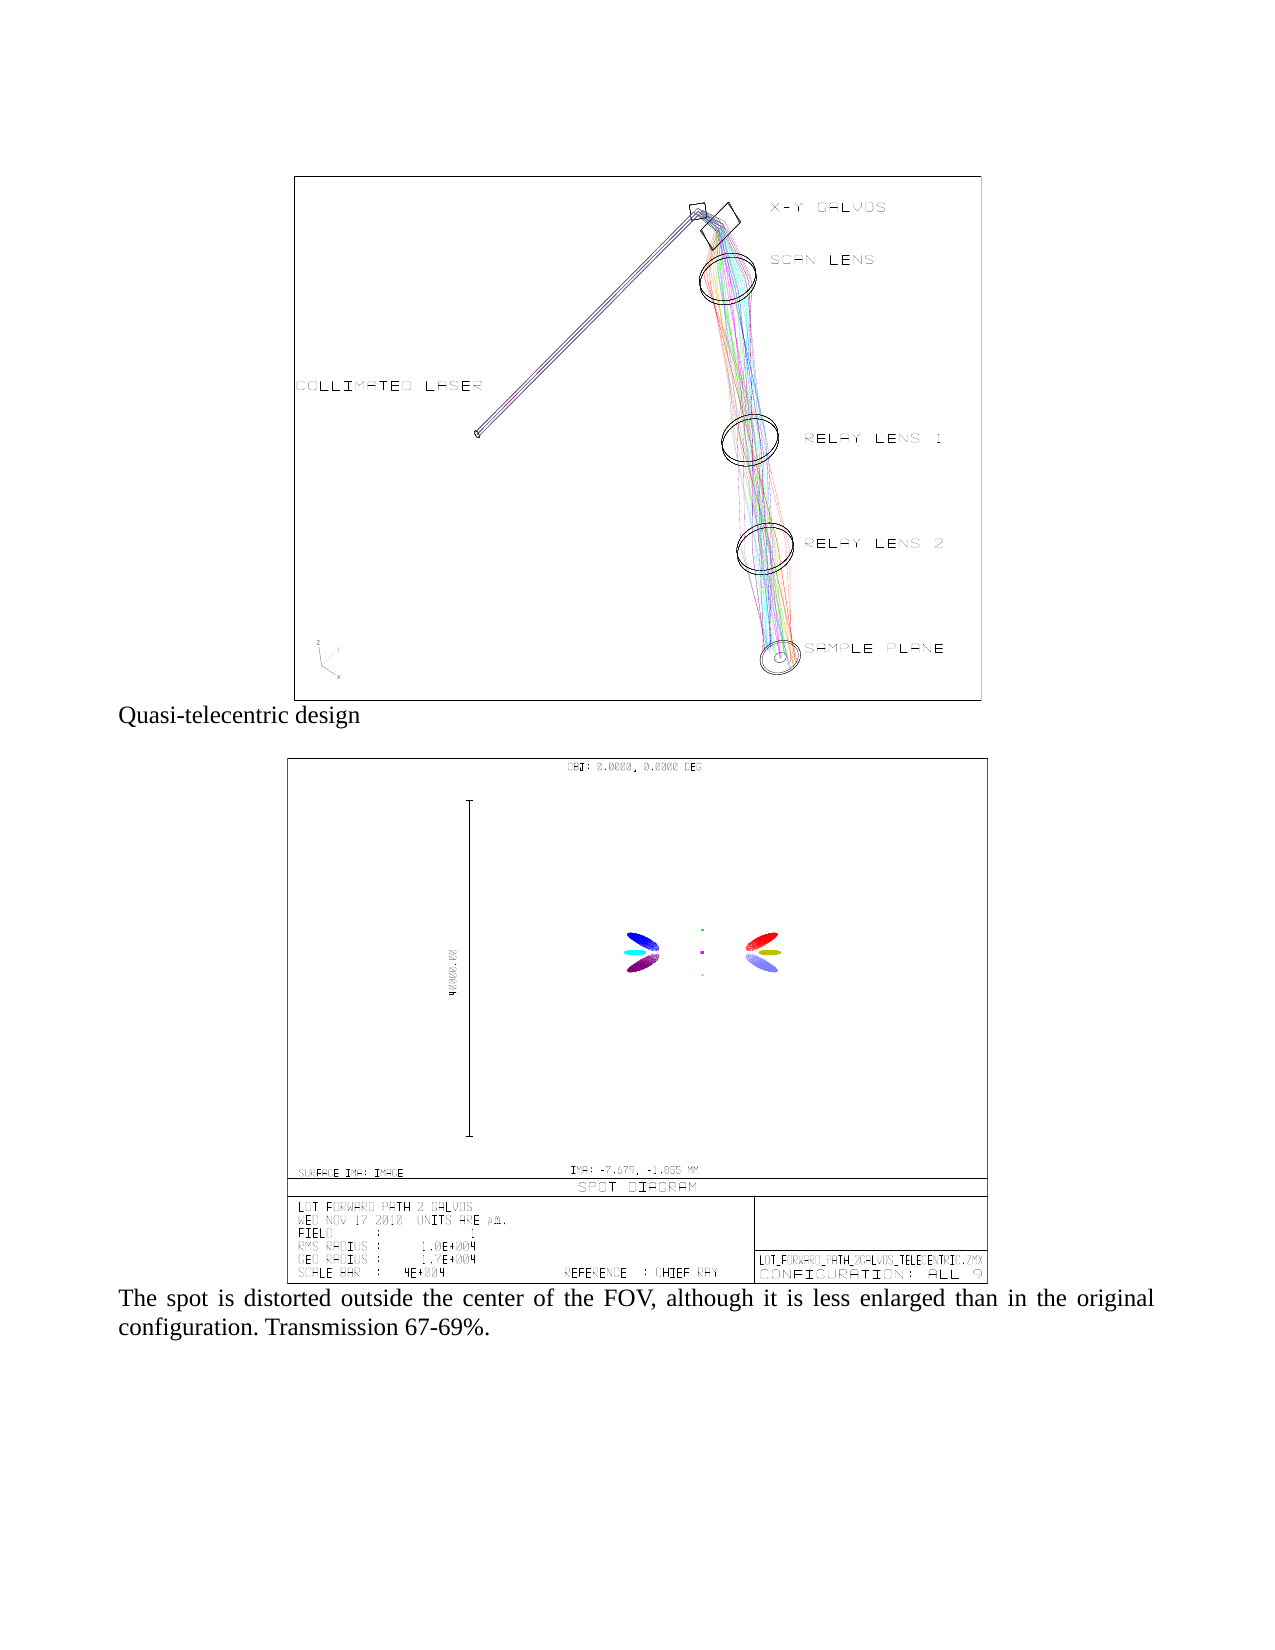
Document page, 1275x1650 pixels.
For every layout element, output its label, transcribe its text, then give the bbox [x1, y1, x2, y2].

text The spot is distorted outside the center of the FOV, although it is less enlarged than in the original configuration. Transmission 67-69%. [118, 758, 1157, 1341]
text Quasi-telecentric design [118, 176, 1157, 729]
